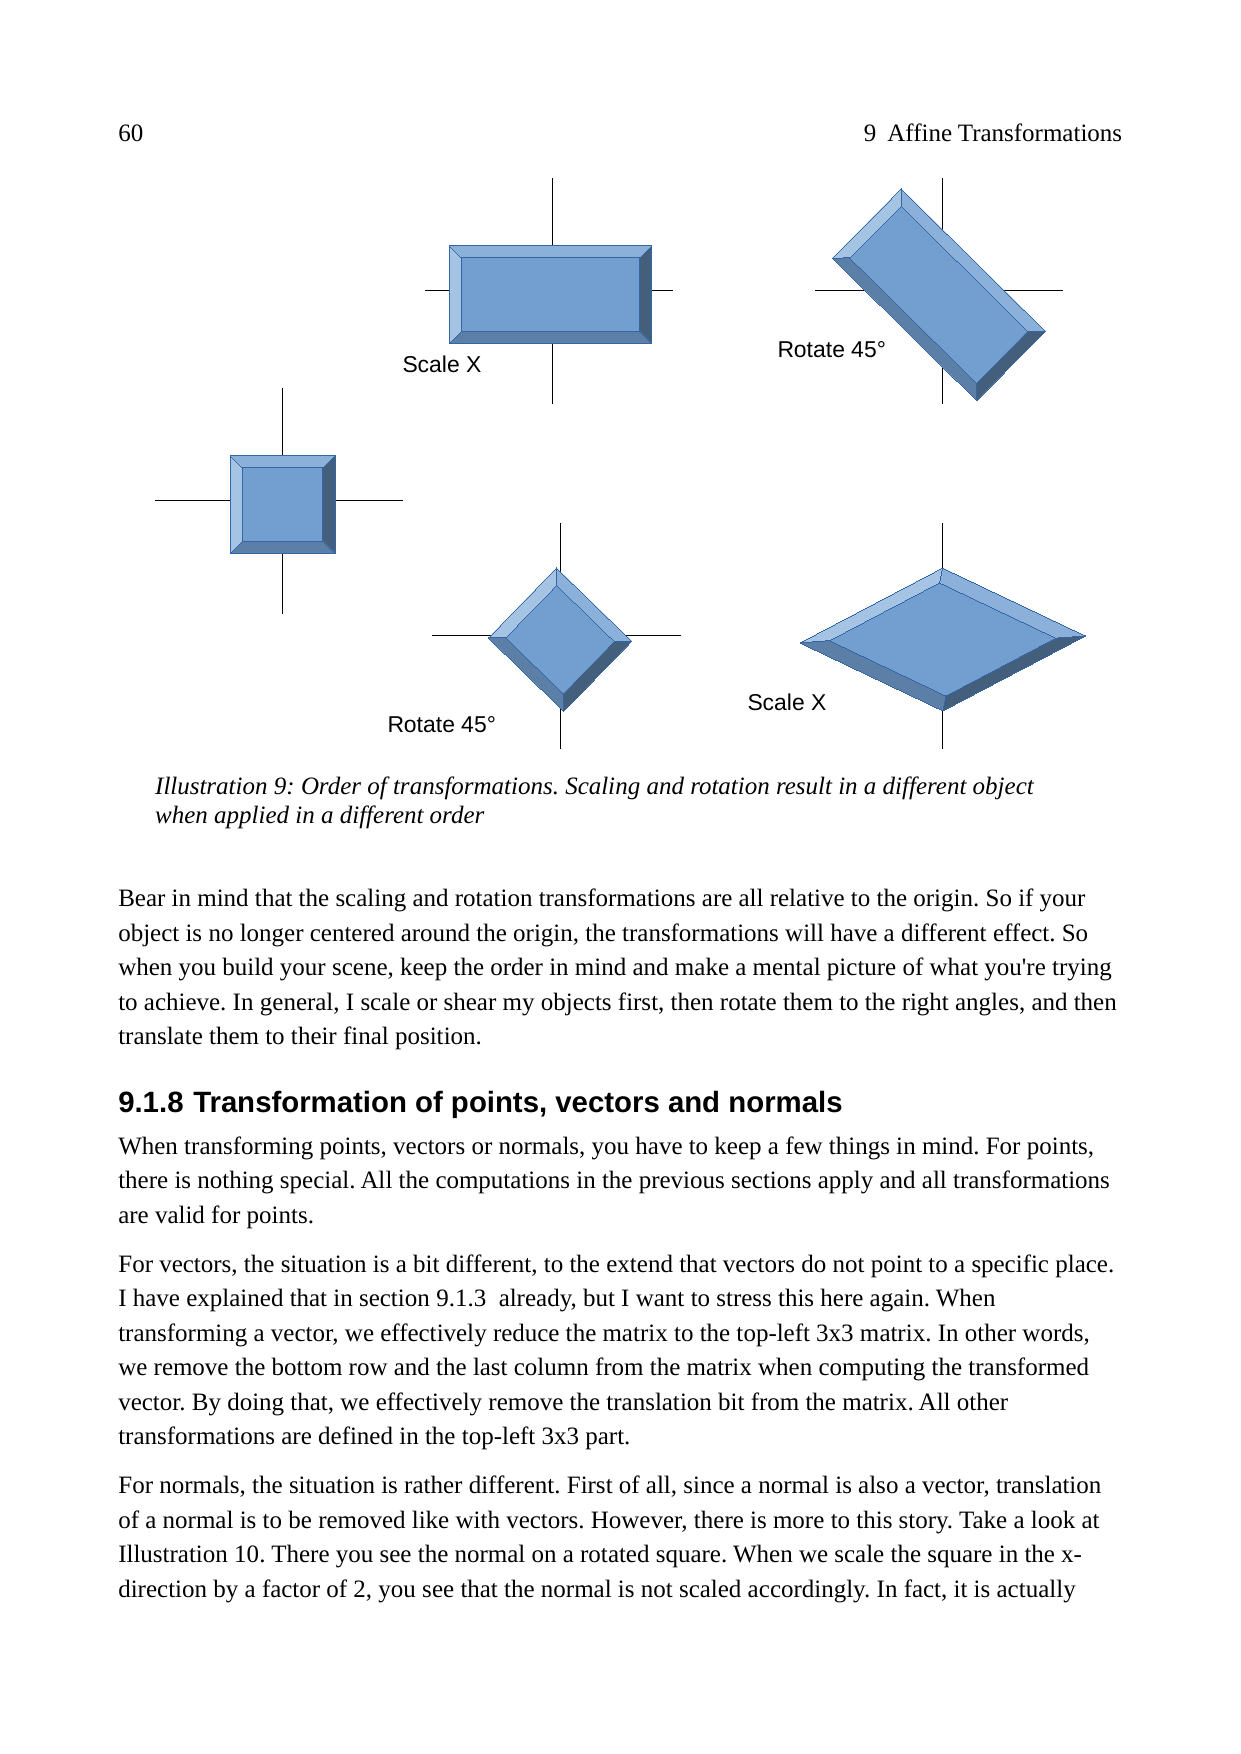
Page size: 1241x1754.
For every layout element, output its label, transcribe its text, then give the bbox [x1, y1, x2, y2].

text Illustration 9: Order of transformations. Scaling and rotation result in a different object when applied in a different order [155, 191, 1086, 828]
text When transforming points, vectors or normals, you have to keep a few things in mind. For points, there is nothing special. All the computations in the previous sections apply and all transformations are valid for points. [118, 1131, 1122, 1229]
text Bear in mind that the scaling and rotation transformations are all relative to the origin. So if your object is no longer centered around the origin, the transformations will have a different effect. So when you build your scene, keep the order in mind and make a mental picture of what you're trying to achieve. In general, I scale or shear my objects first, then rotate them to the right angles, and then translate them to their final position. [118, 883, 1122, 1050]
text For normals, the situation is rather different. First of all, since a normal is also a vector, translation of a normal is to be removed like with vectors. However, there is more to this story. Take a look at Illustration 10. There you see the normal on a rotated square. When we scale the square in the x-direction by a factor of 2, you see that the normal is not scaled accordingly. In fact, it is actually [118, 1471, 1122, 1603]
subtitle Transformation of points, vectors and normals [118, 1085, 1122, 1118]
text For vectors, the situation is a bit different, to the extend that vectors do not point to a specific place. I have explained that in section 9.1.3 already, but I want to stress this here again. When transforming a vector, we effectively reduce the matrix to the top-left 3x3 matrix. In other words, we remove the bottom row and the last column from the matrix when computing the transformed vector. By doing that, we effectively remove the translation bit from the matrix. All other transformations are defined in the top-left 3x3 part. [118, 1249, 1122, 1450]
